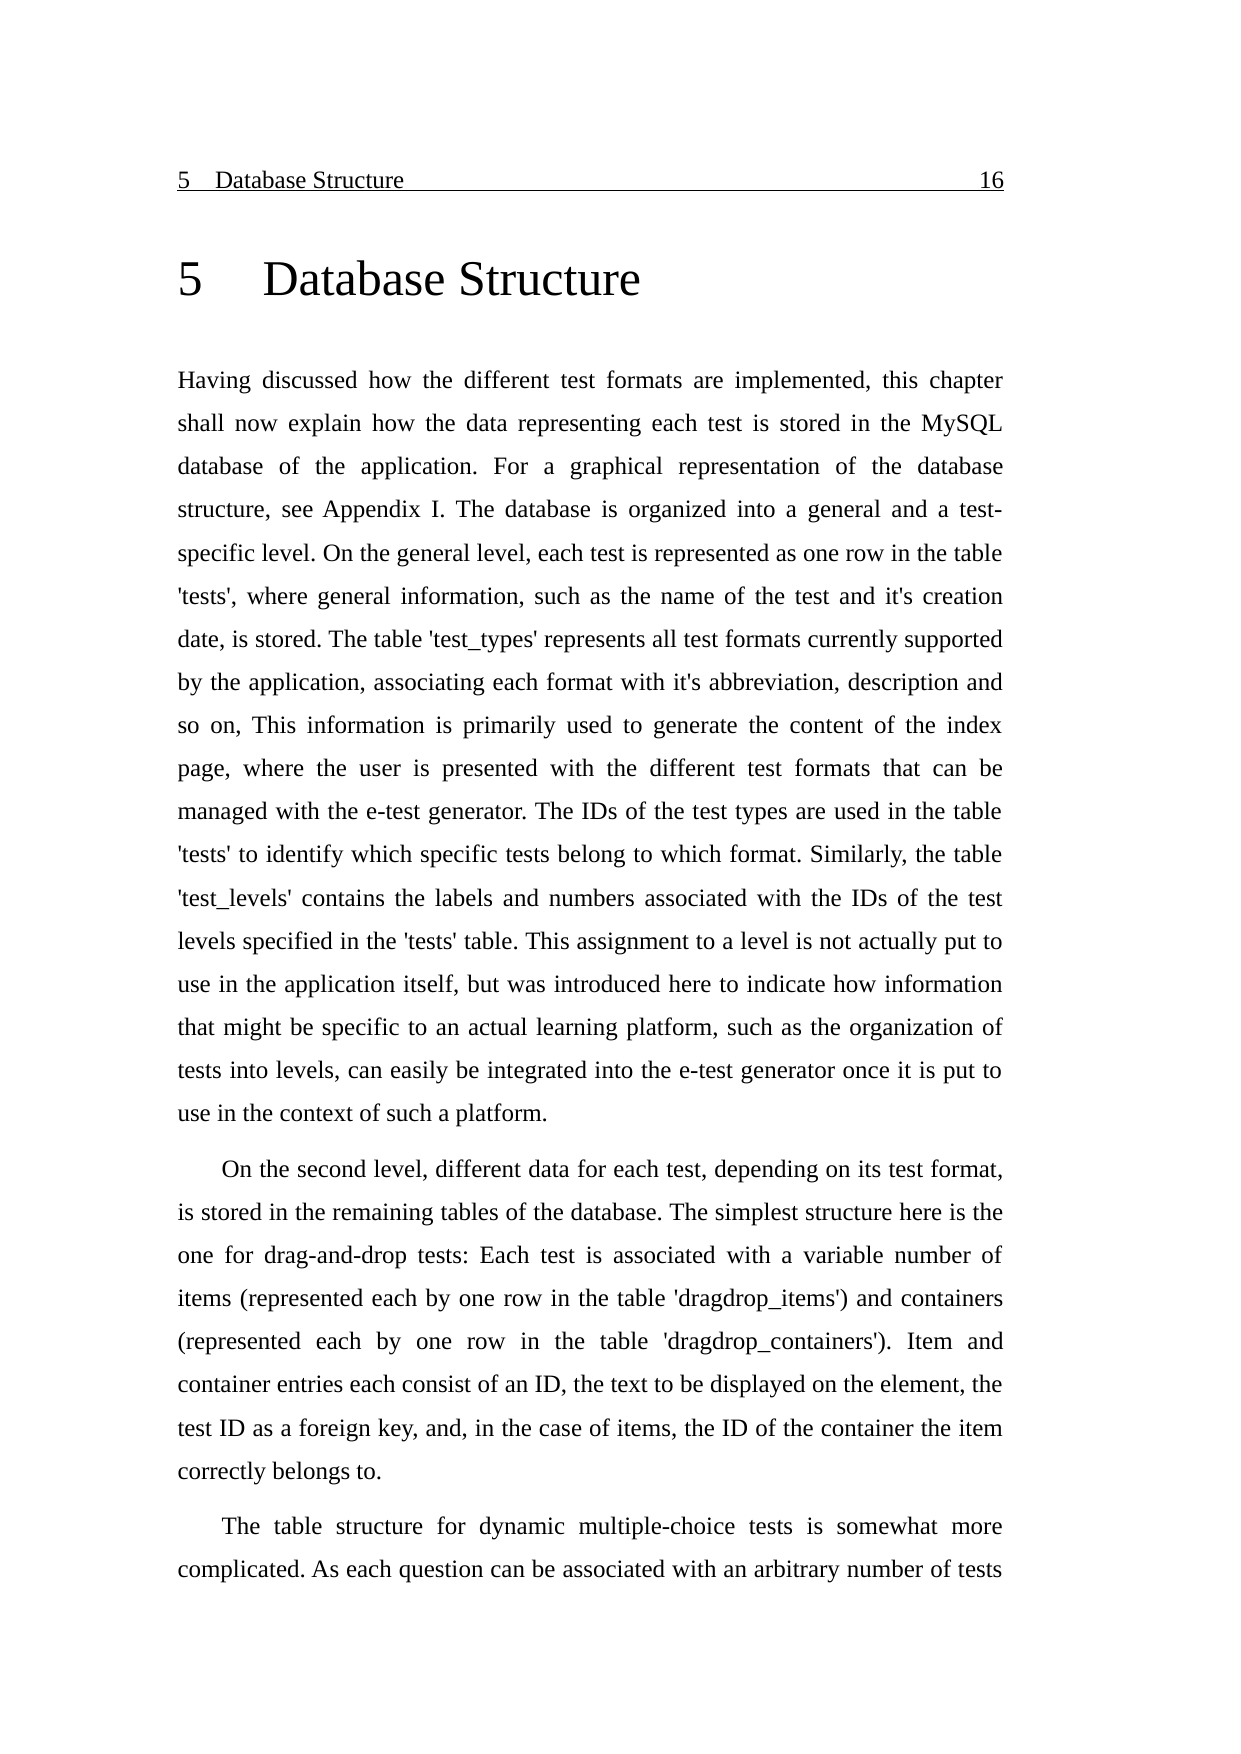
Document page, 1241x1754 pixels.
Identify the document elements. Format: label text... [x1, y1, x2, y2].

text On the second level, different data for each test, depending on its test format, is stored in the remaining tables of the database. The simplest structure here is the one for drag-and-drop tests: Each test is associated with a variable number of items (represented each by one row in the table 'dragdrop_items') and containers (represented each by one row in the table 'dragdrop_containers'). Item and container entries each consist of an ID, the text to be displayed on the element, the test ID as a foreign key, and, in the case of items, the ID of the container the item correctly belongs to. [177, 1154, 1004, 1484]
subtitle Database Structure [177, 248, 1004, 306]
text Having discussed how the different test formats are implemented, this chapter shall now explain how the data representing each test is stored in the MySQL database of the application. For a graphical representation of the database structure, see Appendix I. The database is organized into a general and a test-specific level. On the general level, each test is represented as one row in the table 'tests', where general information, such as the name of the test and it's creation date, is stored. The table 'test_types' represents all test formats currently supported by the application, associating each format with it's abbreviation, description and so on, This information is primarily used to generate the content of the index page, where the user is presented with the different test formats that can be managed with the e-test generator. The IDs of the test types are used in the table 'tests' to identify which specific tests belong to which format. Similarly, the table 'test_levels' contains the labels and numbers associated with the IDs of the test levels specified in the 'tests' table. This assignment to a level is not actually put to use in the application itself, but was introduced here to indicate how information that might be specific to an actual learning platform, such as the organization of tests into levels, can easily be integrated into the e-test generator once it is put to use in the context of such a platform. [177, 365, 1004, 1127]
text The table structure for dynamic multiple-choice tests is somewhat more complicated. As each question can be associated with an arbitrary number of tests [177, 1511, 1004, 1583]
